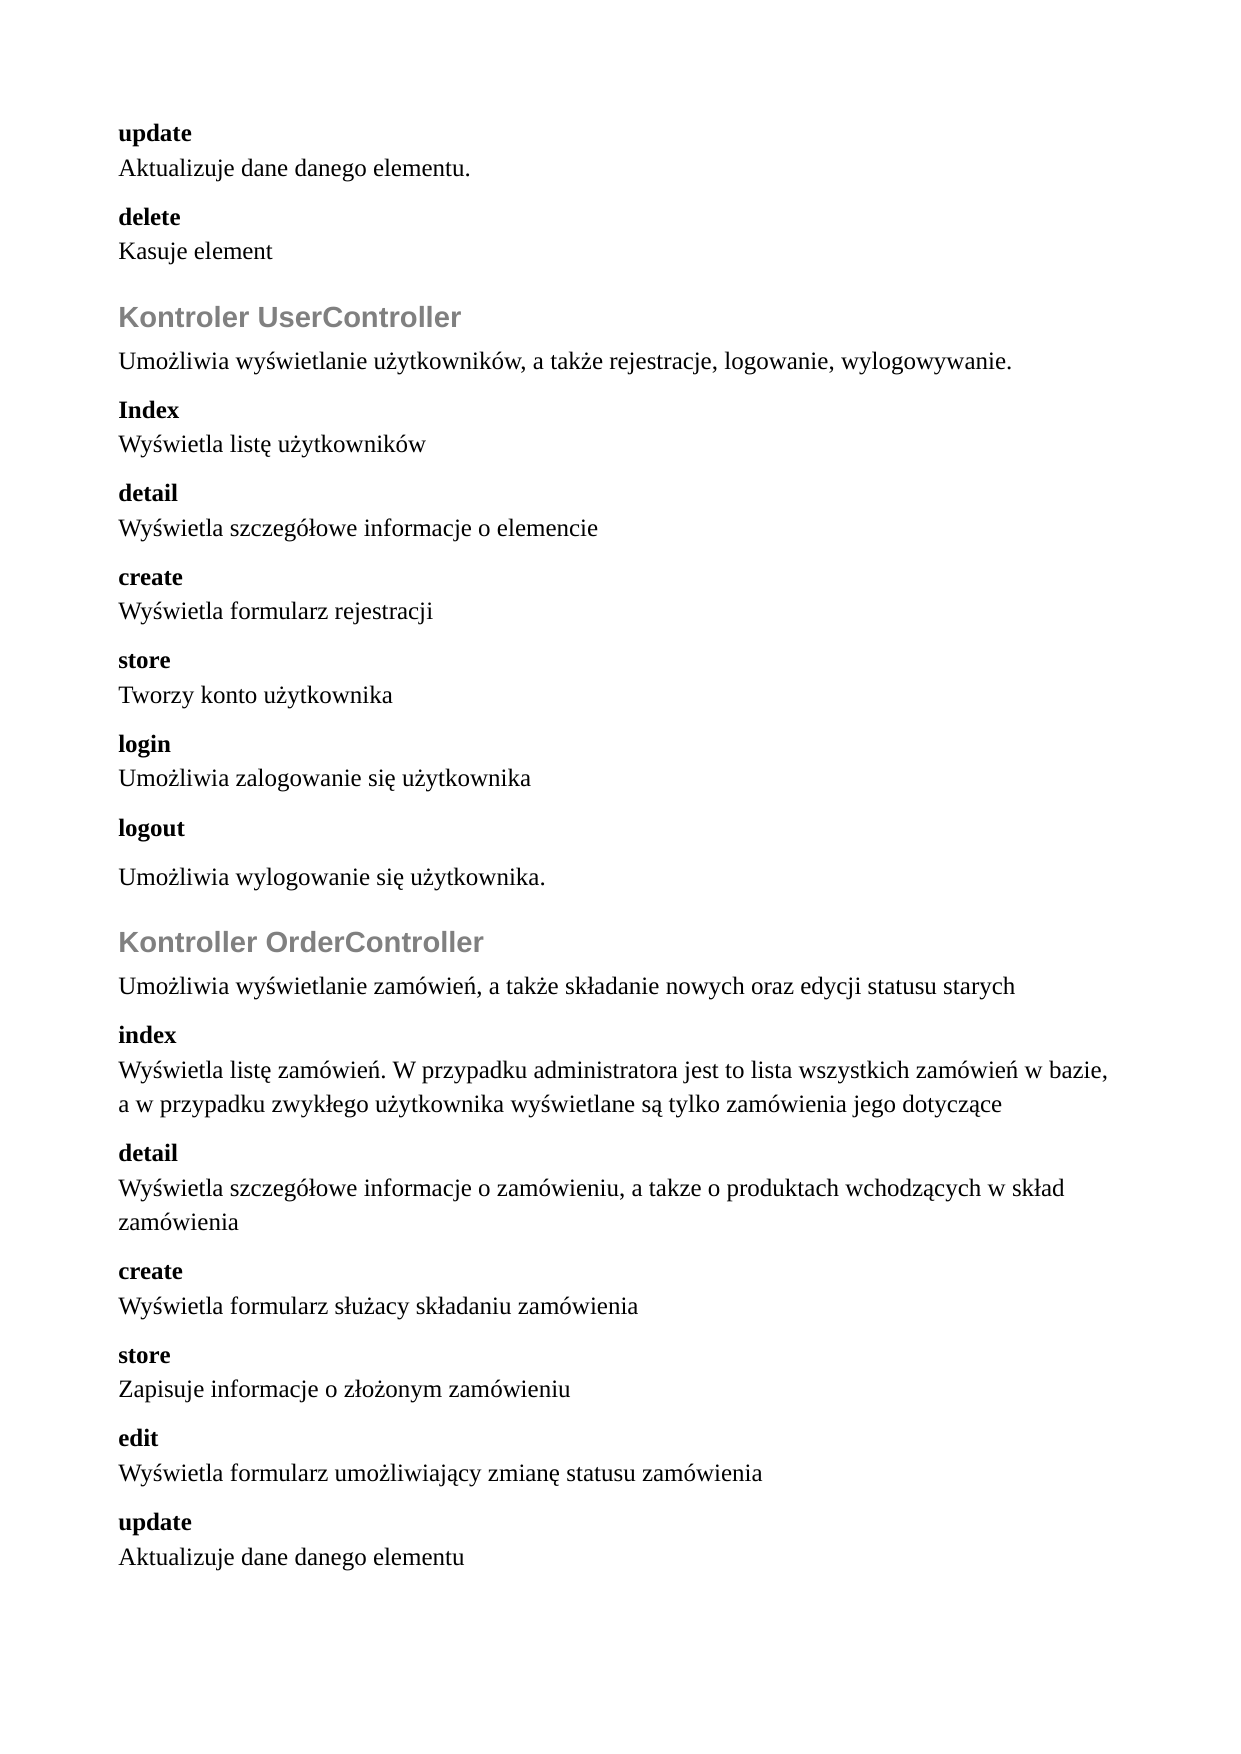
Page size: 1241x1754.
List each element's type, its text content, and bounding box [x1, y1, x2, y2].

text login Umożliwia zalogowanie się użytkownika [118, 729, 1122, 792]
text Umożliwia wylogowanie się użytkownika. [118, 862, 1122, 890]
text edit Wyświetla formularz umożliwiający zmianę statusu zamówienia [118, 1423, 1122, 1487]
text store Zapisuje informacje o złożonym zamówieniu [118, 1340, 1122, 1403]
text index Wyświetla listę zamówień. W przypadku administratora jest to lista wszystkich zamówień w bazie, a w przypadku zwykłego użytkownika wyświetlane są tylko zamówienia jego dotyczące [118, 1020, 1122, 1118]
text Umożliwia wyświetlanie użytkowników, a także rejestracje, logowanie, wylogowywanie. [118, 346, 1122, 374]
text update Aktualizuje dane danego elementu [118, 1507, 1122, 1570]
text create Wyświetla formularz służacy składaniu zamówienia [118, 1256, 1122, 1320]
text create Wyświetla formularz rejestracji [118, 562, 1122, 625]
subtitle Kontroller OrderController [118, 925, 1122, 959]
text Index Wyświetla listę użytkowników [118, 395, 1122, 458]
subtitle Kontroler UserController [118, 300, 1122, 333]
text update Aktualizuje dane danego elementu. [118, 118, 1122, 181]
text detail Wyświetla szczegółowe informacje o zamówieniu, a takze o produktach wchodzących w skład zamówienia [118, 1138, 1122, 1236]
text Umożliwia wyświetlanie zamówień, a także składanie nowych oraz edycji statusu starych [118, 971, 1122, 1000]
text delete Kasuje element [118, 202, 1122, 265]
text detail Wyświetla szczegółowe informacje o elemencie [118, 478, 1122, 542]
text store Tworzy konto użytkownika [118, 646, 1122, 709]
text logout [118, 813, 1122, 841]
